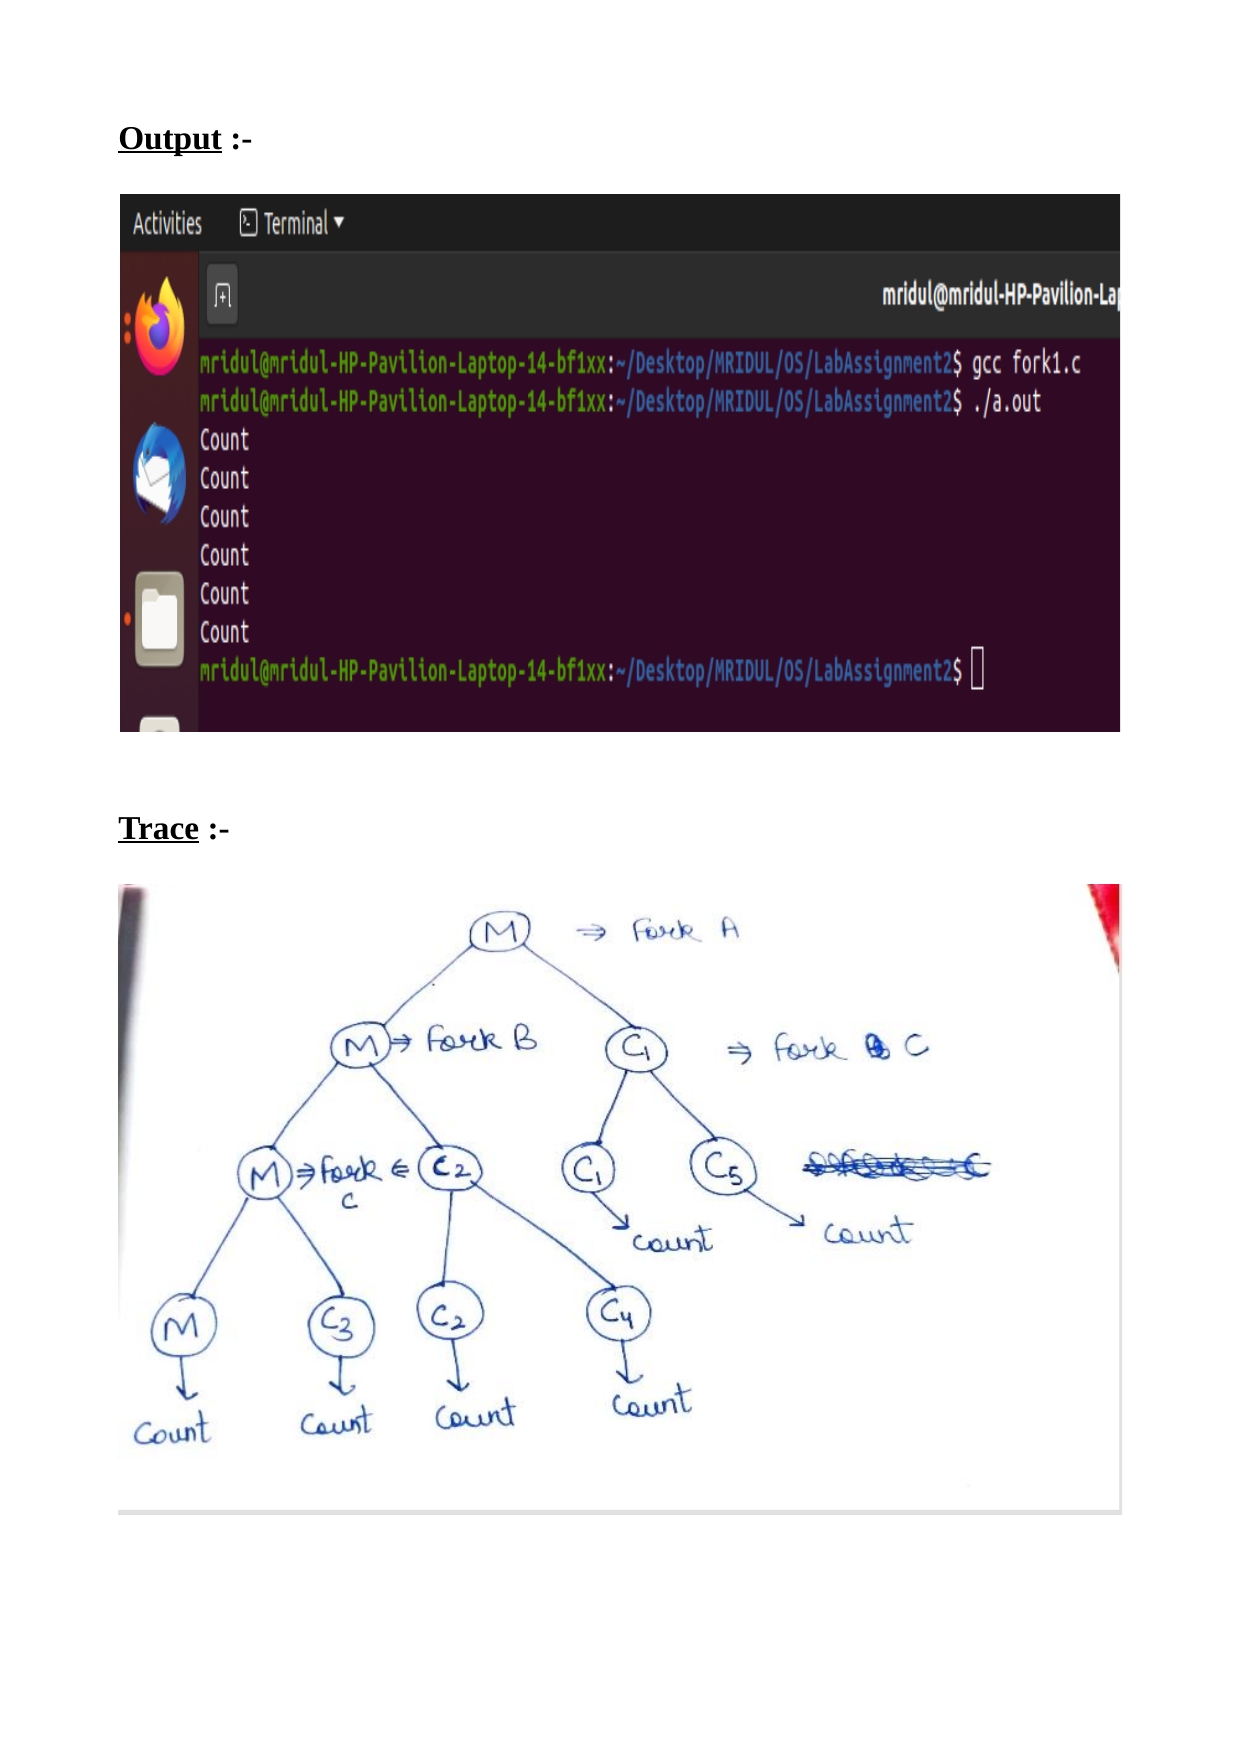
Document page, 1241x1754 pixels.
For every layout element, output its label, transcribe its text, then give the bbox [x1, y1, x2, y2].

picture [118, 884, 1123, 1515]
text Trace :- [118, 808, 1122, 846]
text Output :- [118, 118, 1122, 156]
